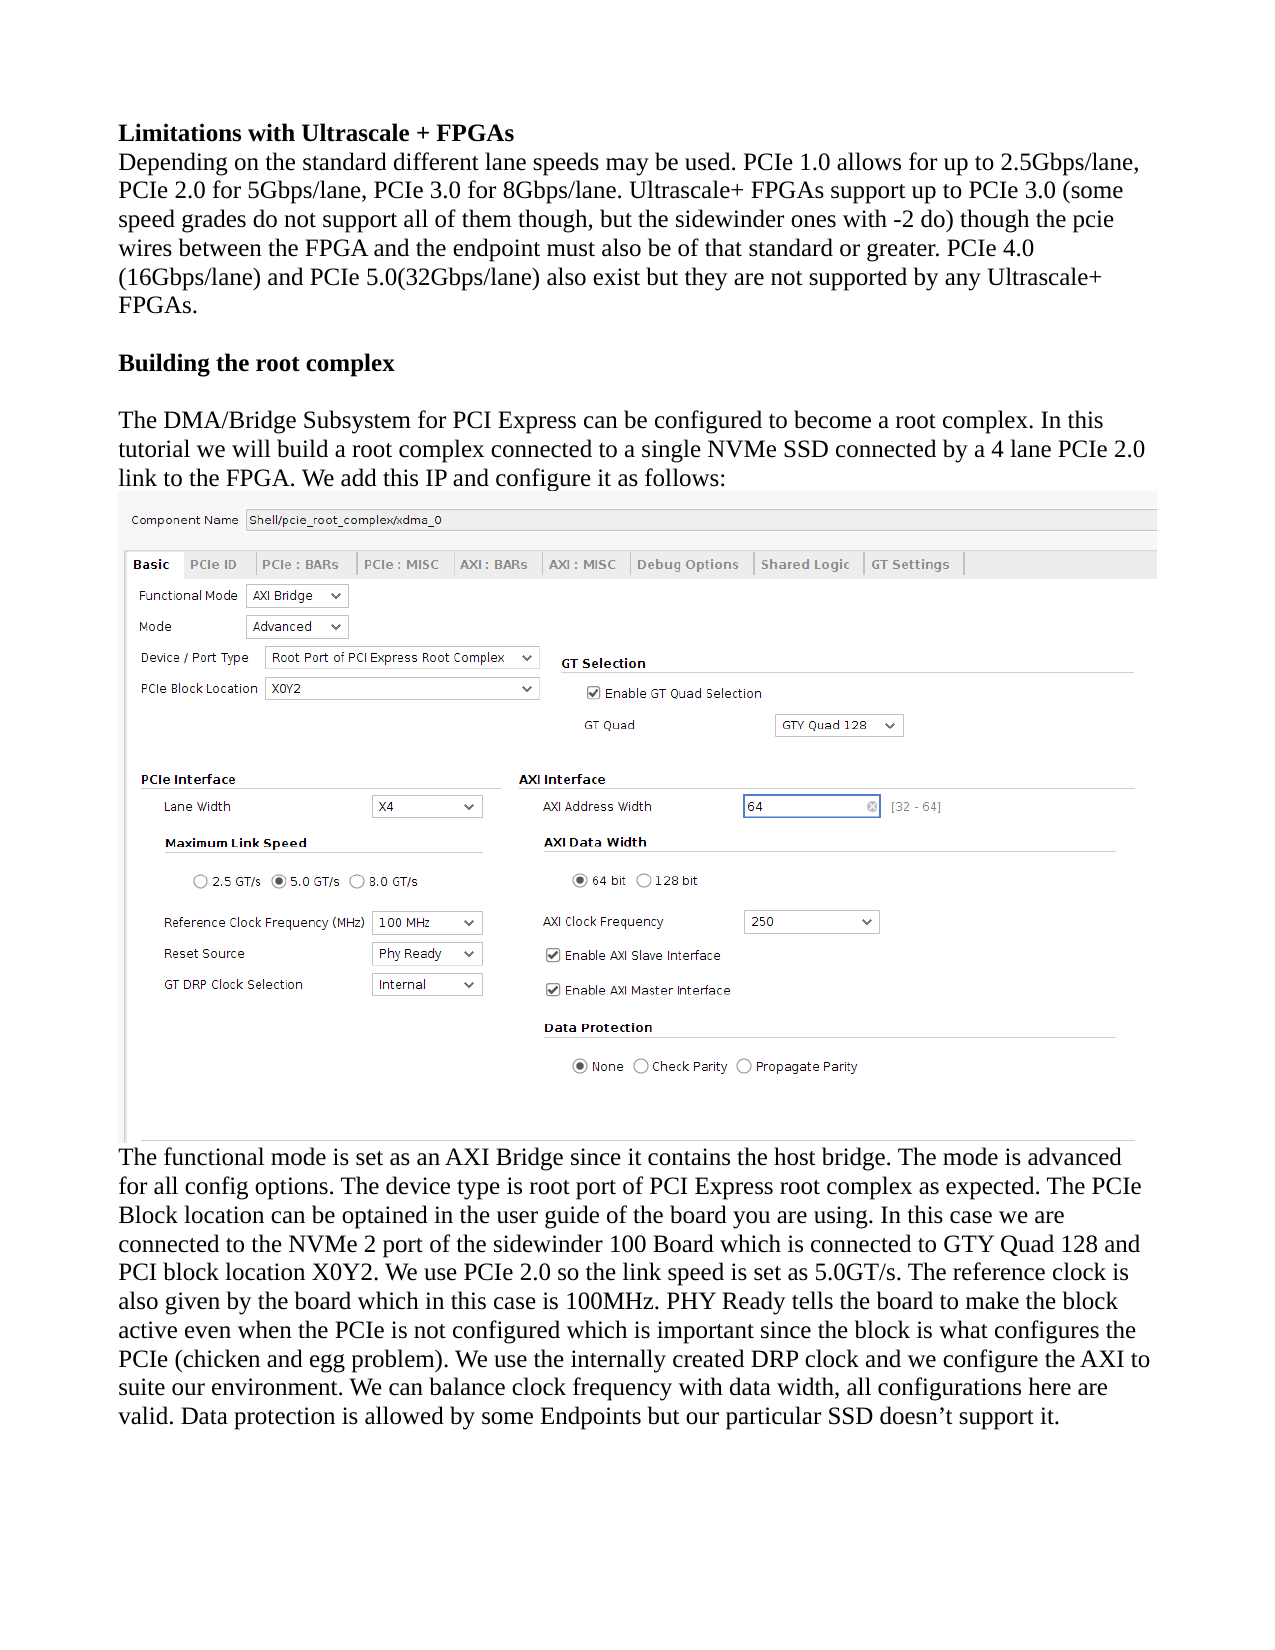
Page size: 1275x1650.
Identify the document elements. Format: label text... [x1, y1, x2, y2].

text The DMA/Bridge Subsystem for PCI Express can be configured to become a root complex. In this tutorial we will build a root complex connected to a single NVMe SSD connected by a 4 lane PCIe 2.0 link to the FPGA. We add this IP and configure it as follows: [118, 406, 1157, 491]
text Building the root complex [118, 348, 1157, 377]
text Depending on the standard different lane speeds may be used. PCIe 1.0 allows for up to 2.5Gbps/lane, PCIe 2.0 for 5Gbps/lane, PCIe 3.0 for 8Gbps/lane. Ultrascale+ FPGAs support up to PCIe 3.0 (some speed grades do not support all of them though, but the sidewinder ones with -2 do) though the pcie wires between the FPGA and the endpoint must also be of that standard or greater. PCIe 4.0 (16Gbps/lane) and PCIe 5.0(32Gbps/lane) also exist but they are not supported by any Ultrascale+ FPGAs. [118, 147, 1157, 319]
text The functional mode is set as an AXI Bridge since it contains the host bridge. The mode is advanced for all config options. The device type is root port of PCI Express root complex as expected. The PCIe Block location can be optained in the user guide of the board you are using. In this case we are connected to the NVMe 2 port of the sidewinder 100 Board which is connected to GTY Quad 128 and PCI block location X0Y2. We use PCIe 2.0 so the link speed is set as 5.0GT/s. The reference clock is also given by the board which in this case is 100MHz. PHY Ready tells the board to make the block active even when the PCIe is not configured which is important since the block is what configures the PCIe (chicken and egg problem). We use the internally created DRP clock and we configure the AXI to suite our environment. We can balance clock frequency with data width, all configurations here are valid. Data protection is allowed by some Endpoints but our particular SSD doesn’t support it. [118, 1143, 1157, 1430]
picture [118, 491, 1157, 1143]
text Limitations with Ultrascale + FPGAs [118, 118, 1157, 147]
